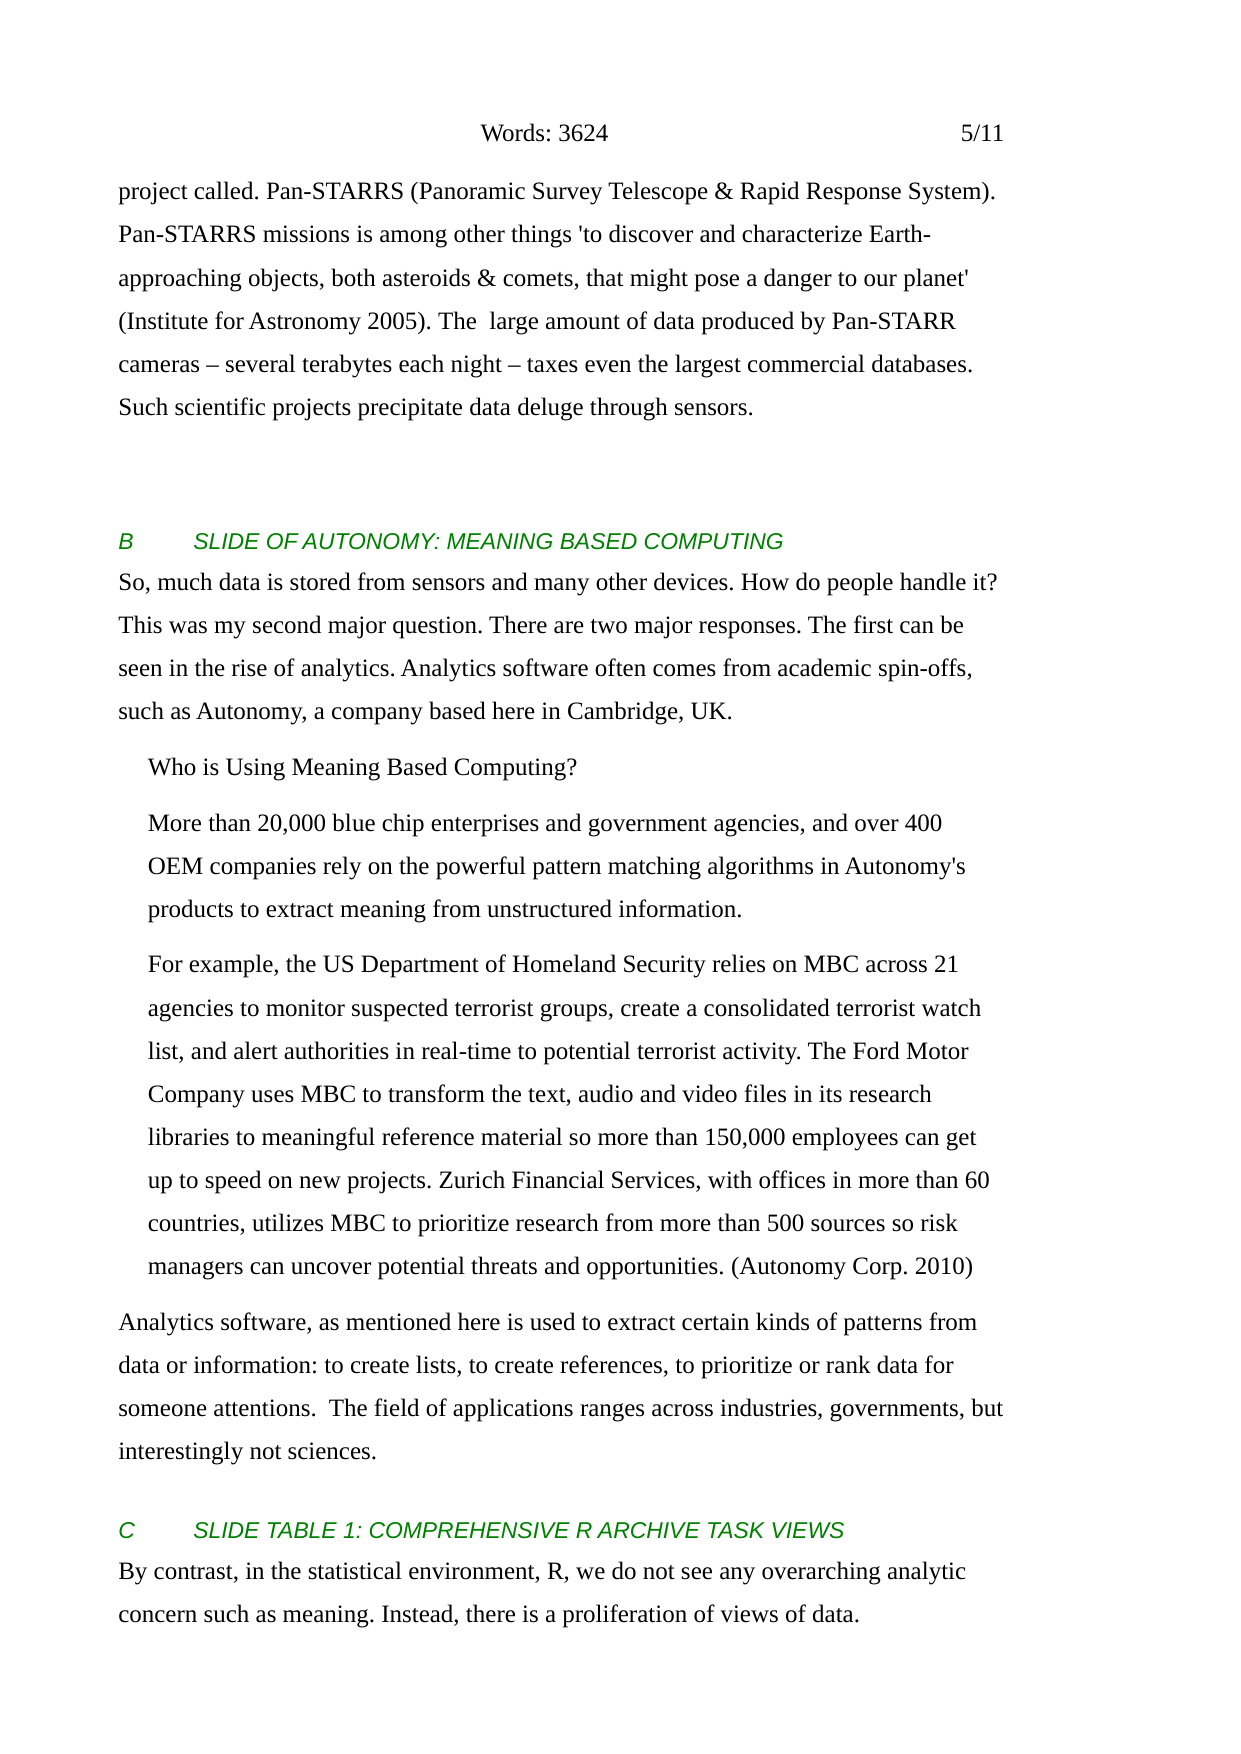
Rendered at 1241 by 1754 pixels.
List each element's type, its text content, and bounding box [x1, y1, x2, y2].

subtitle SLIDE Table 1: Comprehensive R archive task views [118, 1517, 1004, 1543]
text For example, the US Department of Homeland Security relies on MBC across 21 agencies to monitor suspected terrorist groups, create a consolidated terrorist watch list, and alert authorities in real-time to potential terrorist activity. The Ford Motor Company uses MBC to transform the text, audio and video files in its research libraries to meaningful reference material so more than 150,000 employees can get up to speed on new projects. Zurich Financial Services, with offices in more than 60 countries, utilizes MBC to prioritize research from more than 500 sources so risk managers can uncover potential threats and opportunities. (Autonomy Corp. 2010) [148, 949, 1004, 1280]
text project called. Pan-STARRS (Panoramic Survey Telescope & Rapid Response System). Pan-STARRS missions is among other things 'to discover and characterize Earth-approaching objects, both asteroids & comets, that might pose a danger to our planet' (Institute for Astronomy 2005). The large amount of data produced by Pan-STARR cameras – several terabytes each night – taxes even the largest commercial databases. Such scientific projects precipitate data deluge through sensors. [118, 176, 1004, 421]
text More than 20,000 blue chip enterprises and government agencies, and over 400 OEM companies rely on the powerful pattern matching algorithms in Autonomy's products to extract meaning from unstructured information. [148, 808, 1004, 923]
subtitle Slide of autonomy: meaning based computing [118, 528, 1004, 554]
text Analytics software, as mentioned here is used to extract certain kinds of patterns from data or information: to create lists, to create references, to prioritize or rank data for someone attentions. The field of applications ranges across industries, governments, but interestingly not sciences. [118, 1307, 1004, 1465]
text So, much data is stored from sensors and many other devices. How do people handle it? This was my second major question. There are two major responses. The first can be seen in the rise of analytics. Analytics software often comes from academic spin-offs, such as Autonomy, a company based here in Cambridge, UK. [118, 567, 1004, 725]
text By contrast, in the statistical environment, R, we do not see any overarching analytic concern such as meaning. Instead, there is a proliferation of views of data. [118, 1556, 1004, 1628]
text Who is Using Meaning Based Computing? [148, 752, 1004, 781]
